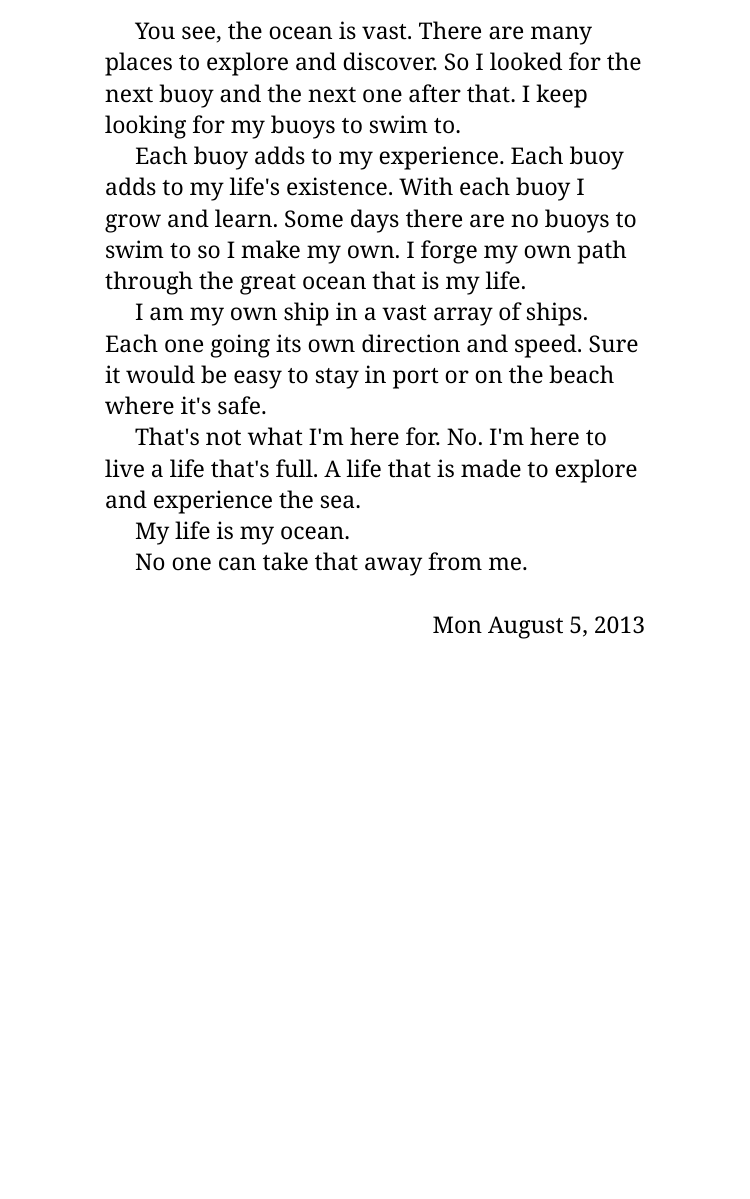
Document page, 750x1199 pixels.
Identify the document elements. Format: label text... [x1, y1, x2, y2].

text That's not what I'm here for. No. I'm here to live a life that's full. A life that is made to explore and experience the sea. [105, 421, 645, 515]
text My life is my ocean. [105, 515, 645, 546]
text Each buoy adds to my experience. Each buoy adds to my life's existence. With each buoy I grow and learn. Some days there are no buoys to swim to so I make my own. I forge my own path through the great ocean that is my life. [105, 140, 645, 296]
text I am my own ship in a vast array of ships. Each one going its own direction and speed. Sure it would be easy to stay in port or on the beach where it's safe. [105, 296, 645, 421]
text You see, the ocean is vast. There are many places to explore and discover. So I looked for the next buoy and the next one after that. I keep looking for my buoys to swim to. [105, 15, 645, 140]
text Mon August 5, 2013 [105, 609, 645, 640]
text No one can take that away from me. [105, 546, 645, 577]
